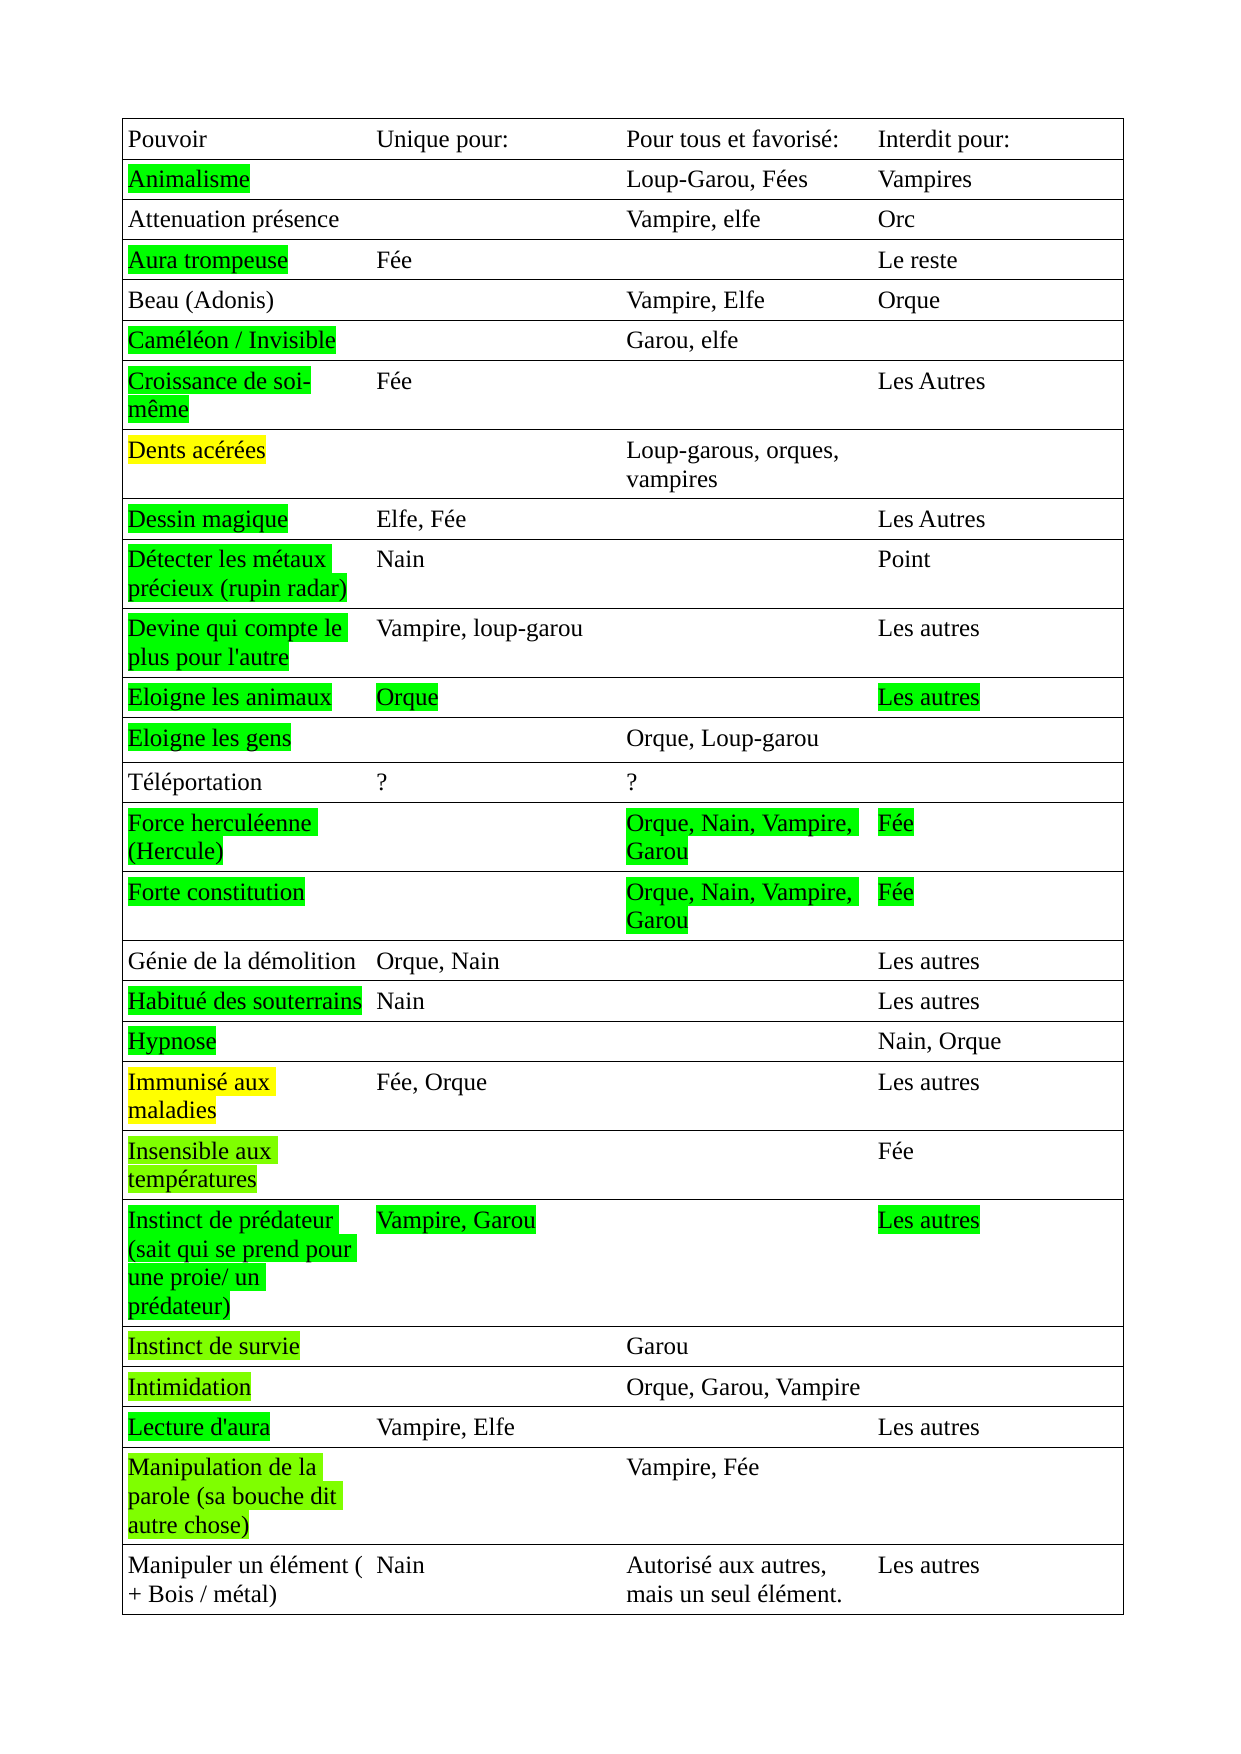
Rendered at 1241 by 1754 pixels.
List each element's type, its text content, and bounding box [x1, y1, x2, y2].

table_cell [872, 718, 1123, 762]
table_cell Vampire, Fée [620, 1448, 872, 1544]
table_cell ? [620, 763, 872, 802]
table_cell Vampire, Elfe [620, 280, 872, 320]
table_cell Fée [370, 361, 620, 429]
table_cell Intimidation [123, 1367, 370, 1406]
table_cell [370, 160, 620, 199]
table_cell Force herculéenne (Hercule) [123, 803, 370, 871]
table_cell Orc [872, 200, 1123, 239]
table_cell [620, 361, 872, 429]
table_cell Orque, Nain [370, 941, 620, 980]
table_cell [620, 499, 872, 538]
table_cell Elfe, Fée [370, 499, 620, 538]
table_cell Caméléon / Invisible [123, 321, 370, 360]
table_cell Fée [872, 872, 1123, 940]
table_cell [872, 1327, 1123, 1366]
table_cell [620, 678, 872, 717]
table_cell Insensible aux températures [123, 1131, 370, 1199]
table_cell [620, 240, 872, 279]
table_cell Loup-Garou, Fées [620, 160, 872, 199]
table_cell Fée [872, 1131, 1123, 1199]
table_header Pouvoir [123, 119, 370, 158]
table_cell Les autres [872, 678, 1123, 717]
table_cell Devine qui compte le plus pour l'autre [123, 609, 370, 677]
table_cell Fée [872, 803, 1123, 871]
table_cell Génie de la démolition [123, 941, 370, 980]
table_cell Nain [370, 981, 620, 1021]
table_cell [620, 941, 872, 980]
table_cell Orque, Garou, Vampire [620, 1367, 872, 1406]
table_cell Aura trompeuse [123, 240, 370, 279]
table_cell [620, 1131, 872, 1199]
table_cell Fée, Orque [370, 1062, 620, 1130]
table_cell Vampire, Garou [370, 1200, 620, 1326]
table_cell Orque, Nain, Vampire, Garou [620, 803, 872, 871]
table_cell Beau (Adonis) [123, 280, 370, 320]
table_cell Forte constitution [123, 872, 370, 940]
table_cell Vampire, Elfe [370, 1407, 620, 1447]
table_cell Garou, elfe [620, 321, 872, 360]
table_cell Détecter les métaux précieux (rupin radar) [123, 540, 370, 607]
table_cell Animalisme [123, 160, 370, 199]
table_cell Vampire, elfe [620, 200, 872, 239]
table_cell Vampire, loup-garou [370, 609, 620, 677]
table_cell Le reste [872, 240, 1123, 279]
table_cell [620, 609, 872, 677]
table_cell Nain [370, 540, 620, 607]
table_cell Manipulation de la parole (sa bouche dit autre chose) [123, 1448, 370, 1544]
table_cell [370, 200, 620, 239]
table_cell [872, 430, 1123, 498]
table_cell Téléportation [123, 763, 370, 802]
table_cell Lecture d'aura [123, 1407, 370, 1447]
table_cell Nain, Orque [872, 1022, 1123, 1061]
table_cell [872, 1448, 1123, 1544]
table_cell [620, 1022, 872, 1061]
table_cell Attenuation présence [123, 200, 370, 239]
table_cell [620, 981, 872, 1021]
table_cell Orque, Nain, Vampire, Garou [620, 872, 872, 940]
table_cell Loup-garous, orques, vampires [620, 430, 872, 498]
table_header Interdit pour: [872, 119, 1123, 158]
table_cell Les autres [872, 1200, 1123, 1326]
table_cell [370, 1327, 620, 1366]
table_cell Autorisé aux autres, mais un seul élément. [620, 1545, 872, 1613]
table_cell [872, 763, 1123, 802]
table_cell Habitué des souterrains [123, 981, 370, 1021]
table_cell Instinct de prédateur (sait qui se prend pour une proie/ un prédateur) [123, 1200, 370, 1326]
table_cell Orque, Loup-garou [620, 718, 872, 762]
table_cell Les Autres [872, 361, 1123, 429]
table_cell Instinct de survie [123, 1327, 370, 1366]
table_cell Les autres [872, 609, 1123, 677]
table_cell [370, 1367, 620, 1406]
table_cell [620, 1200, 872, 1326]
table_cell Vampires [872, 160, 1123, 199]
table_cell Les autres [872, 1407, 1123, 1447]
table_cell Croissance de soi-même [123, 361, 370, 429]
table_cell [370, 1022, 620, 1061]
table_cell ? [370, 763, 620, 802]
table_cell Manipuler un élément ( + Bois / métal) [123, 1545, 370, 1613]
table_cell Les autres [872, 981, 1123, 1021]
table_cell [370, 718, 620, 762]
table_cell [370, 430, 620, 498]
table_cell Eloigne les gens [123, 718, 370, 762]
table_cell [370, 280, 620, 320]
table_cell Orque [370, 678, 620, 717]
table_cell Hypnose [123, 1022, 370, 1061]
table_cell [370, 1131, 620, 1199]
table_cell Orque [872, 280, 1123, 320]
table_cell Les autres [872, 1062, 1123, 1130]
table_cell [872, 321, 1123, 360]
table_cell Les Autres [872, 499, 1123, 538]
table_cell Dents acérées [123, 430, 370, 498]
table_cell Les autres [872, 1545, 1123, 1613]
table_cell [620, 1062, 872, 1130]
table_header Unique pour: [370, 119, 620, 158]
table_cell Dessin magique [123, 499, 370, 538]
table_cell Garou [620, 1327, 872, 1366]
table_cell Point [872, 540, 1123, 607]
table_cell Nain [370, 1545, 620, 1613]
table_cell [370, 321, 620, 360]
table_cell [620, 1407, 872, 1447]
table_cell [872, 1367, 1123, 1406]
table_cell Fée [370, 240, 620, 279]
table_cell [620, 540, 872, 607]
table_cell [370, 803, 620, 871]
table_header Pour tous et favorisé: [620, 119, 872, 158]
table_cell Eloigne les animaux [123, 678, 370, 717]
table_cell Immunisé aux maladies [123, 1062, 370, 1130]
table_cell [370, 872, 620, 940]
table_cell Les autres [872, 941, 1123, 980]
table_cell [370, 1448, 620, 1544]
